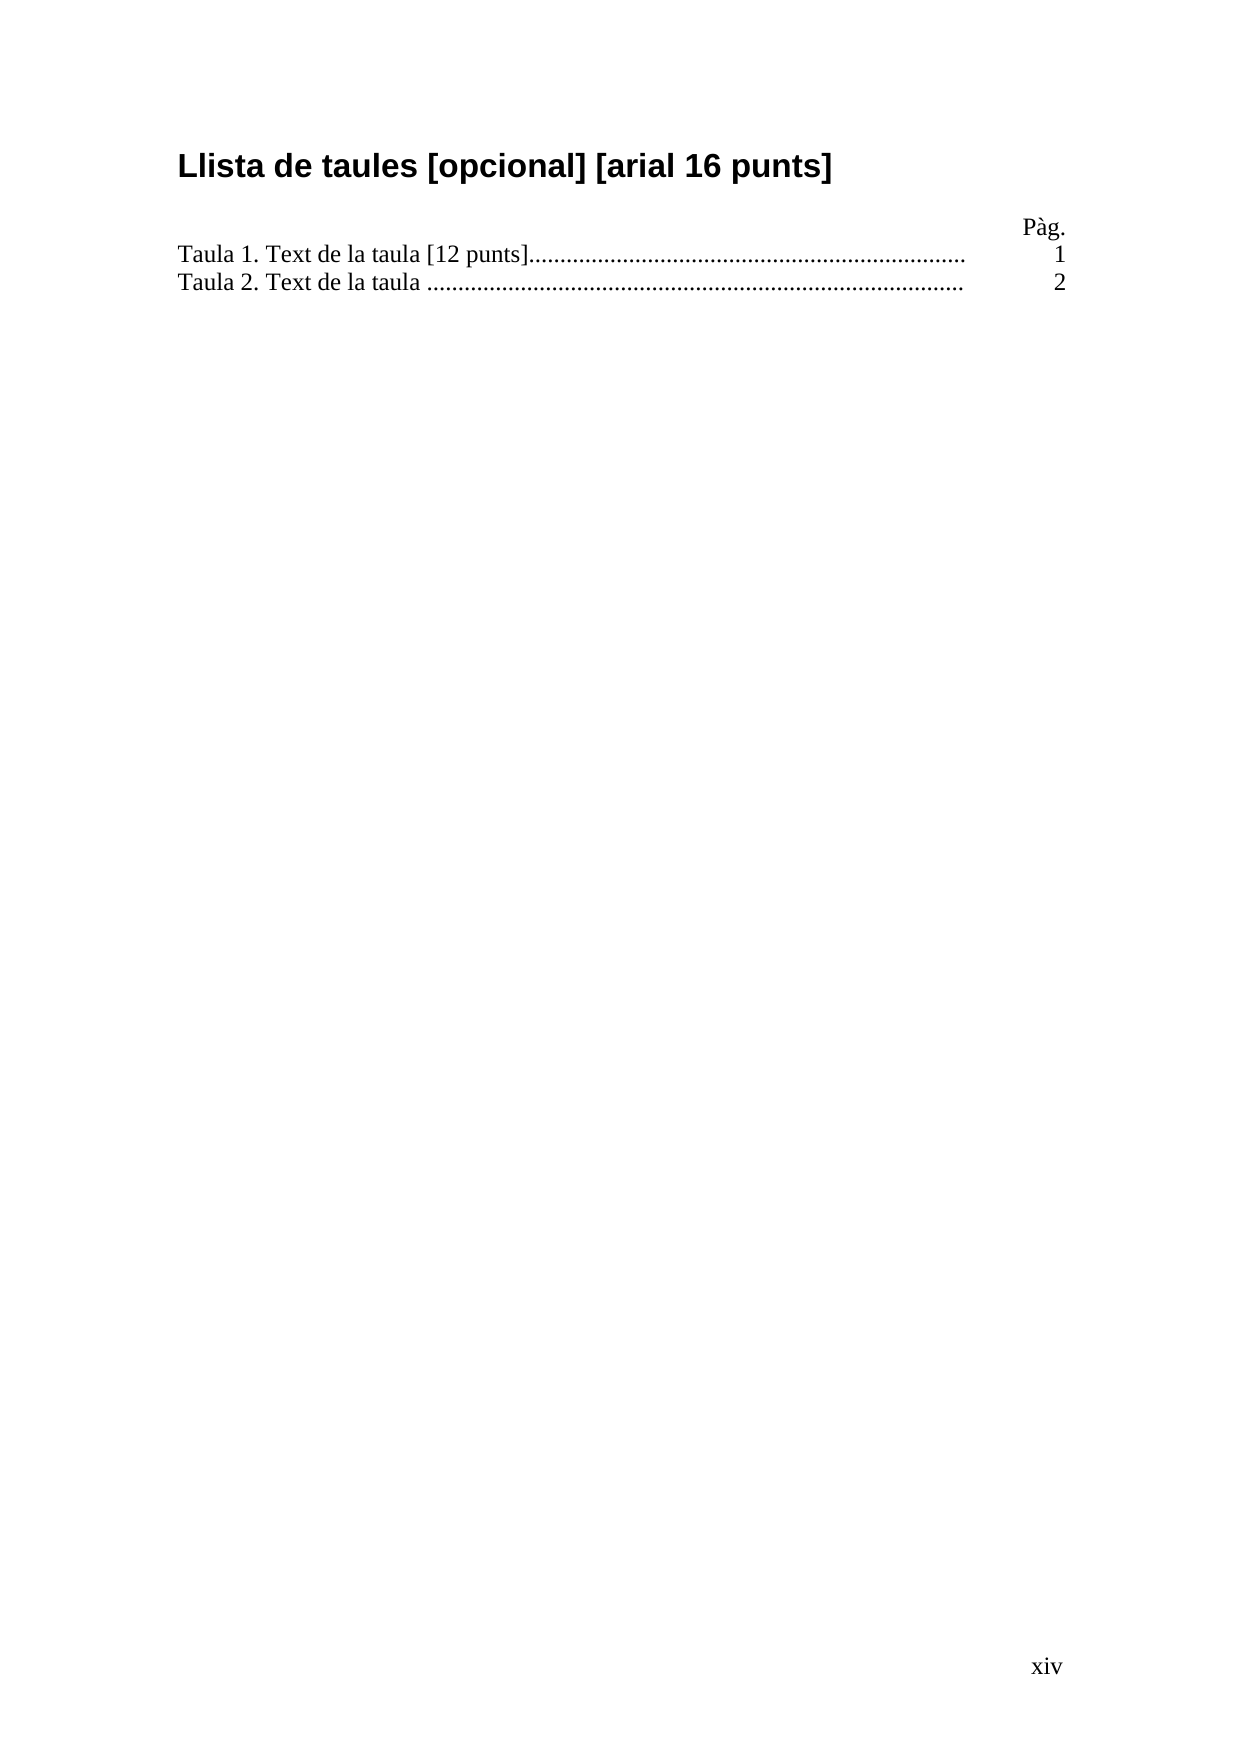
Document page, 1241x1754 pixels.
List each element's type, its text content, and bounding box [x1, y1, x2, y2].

table_cell 1 [984, 240, 1077, 268]
text Llista de taules [opcional] [arial 16 punts] [177, 148, 1063, 185]
table_cell 2 [984, 268, 1077, 296]
table_header [166, 213, 983, 240]
table_cell Taula 1. Text de la taula [12 punts]...................................................................... [166, 240, 983, 268]
table_header Pàg. [984, 213, 1077, 240]
table_cell Taula 2. Text de la taula ...................................................................................... [166, 268, 983, 296]
